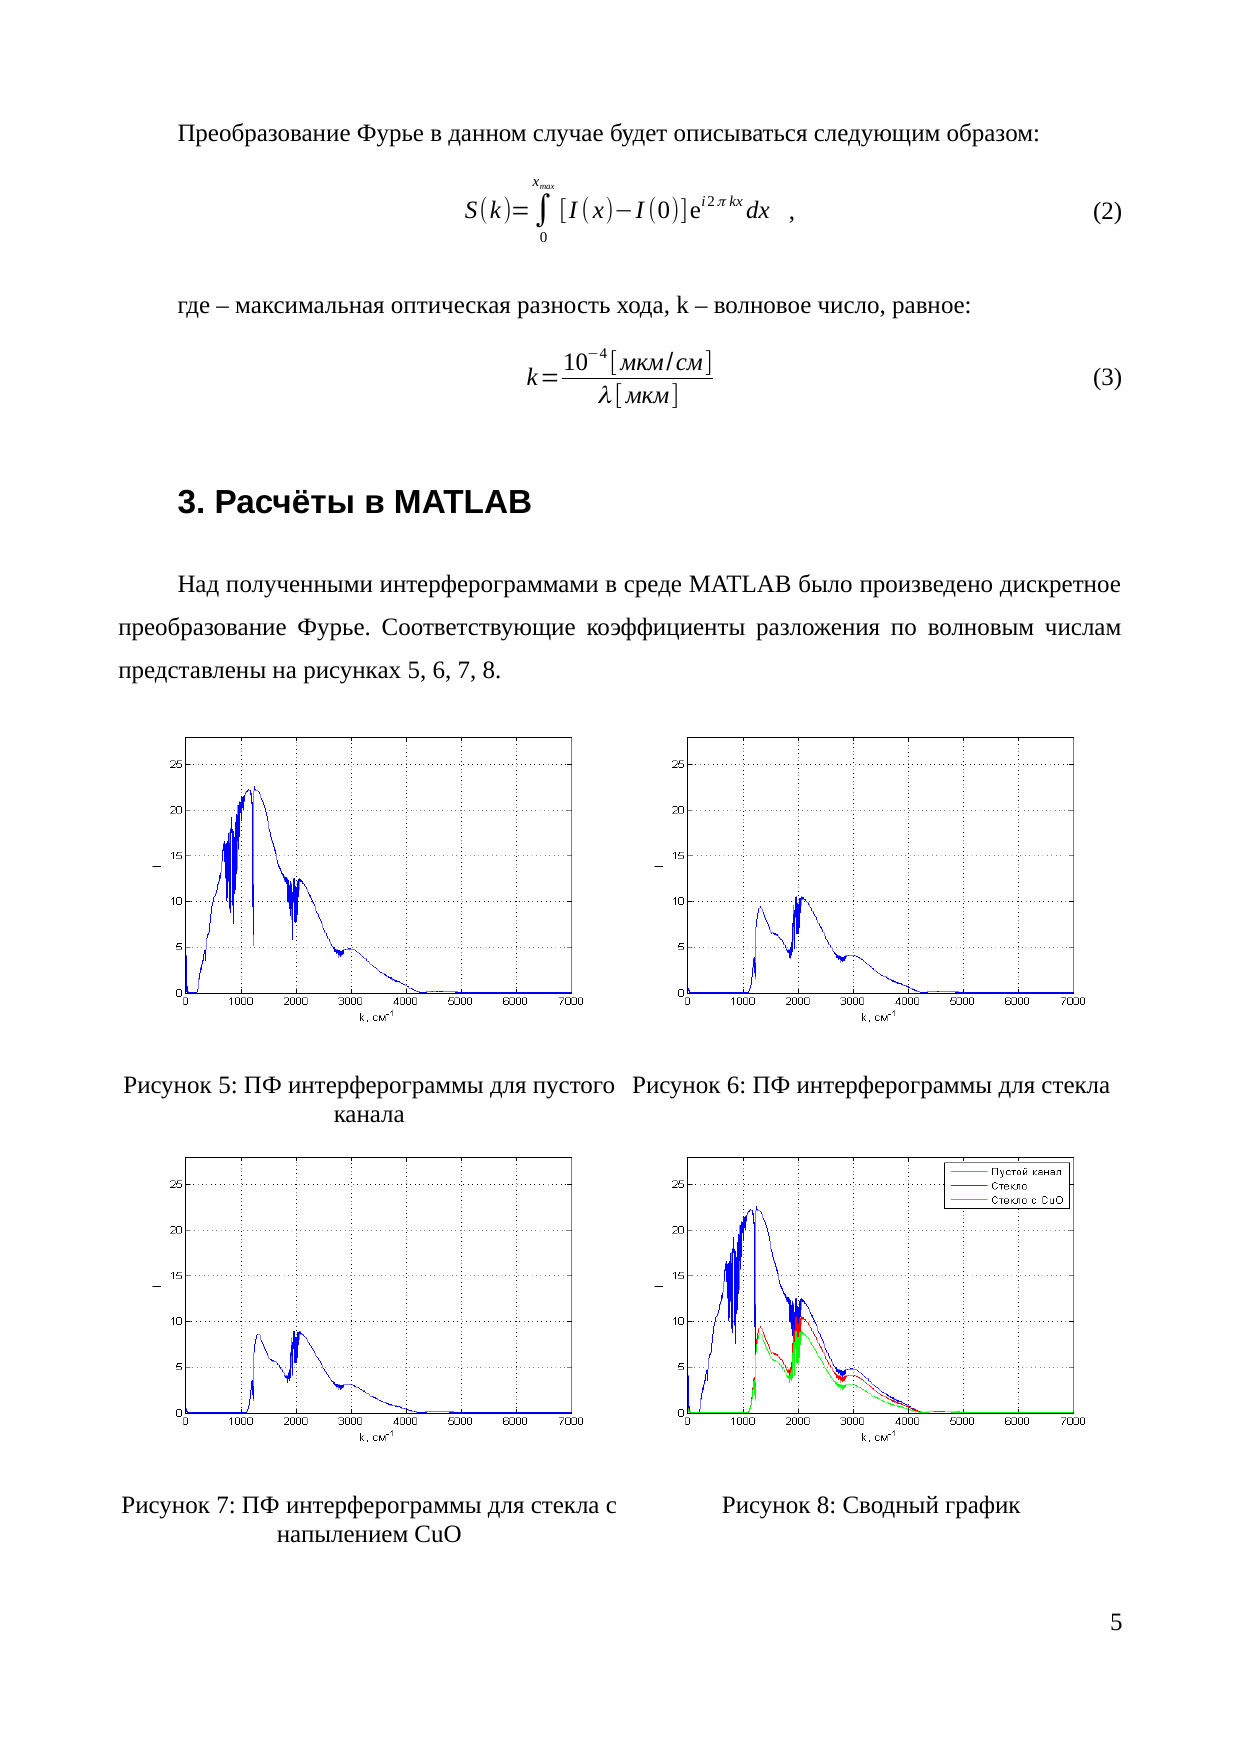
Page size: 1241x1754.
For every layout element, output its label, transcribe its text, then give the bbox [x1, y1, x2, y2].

text , (2) [118, 173, 1122, 246]
picture [623, 1133, 1119, 1447]
picture [121, 1133, 618, 1447]
picture [623, 713, 1119, 1027]
subtitle Расчёты в MATLAB [118, 482, 1122, 521]
text (3) [118, 345, 1122, 409]
text где – максимальная оптическая разность хода, k – волновое число, равное: [118, 290, 1122, 318]
table_cell Рисунок 7: ПФ интерферограммы для стекла с напылением CuO [118, 1131, 620, 1551]
table_cell Рисунок 8: Сводный график [620, 1131, 1122, 1551]
text Над полученными интерферограммами в среде MATLAB было произведено дискретное преобразование Фурье. Соответствующие коэффициенты разложения по волновым числам представлены на рисунках 5, 6, 7, 8. [118, 569, 1122, 684]
text Преобразование Фурье в данном случае будет описываться следующим образом: [118, 118, 1122, 147]
table_header Рисунок 6: ПФ интерферограммы для стекла [620, 710, 1122, 1131]
picture [121, 713, 618, 1027]
table_header Рисунок 5: ПФ интерферограммы для пустого канала [118, 710, 620, 1131]
